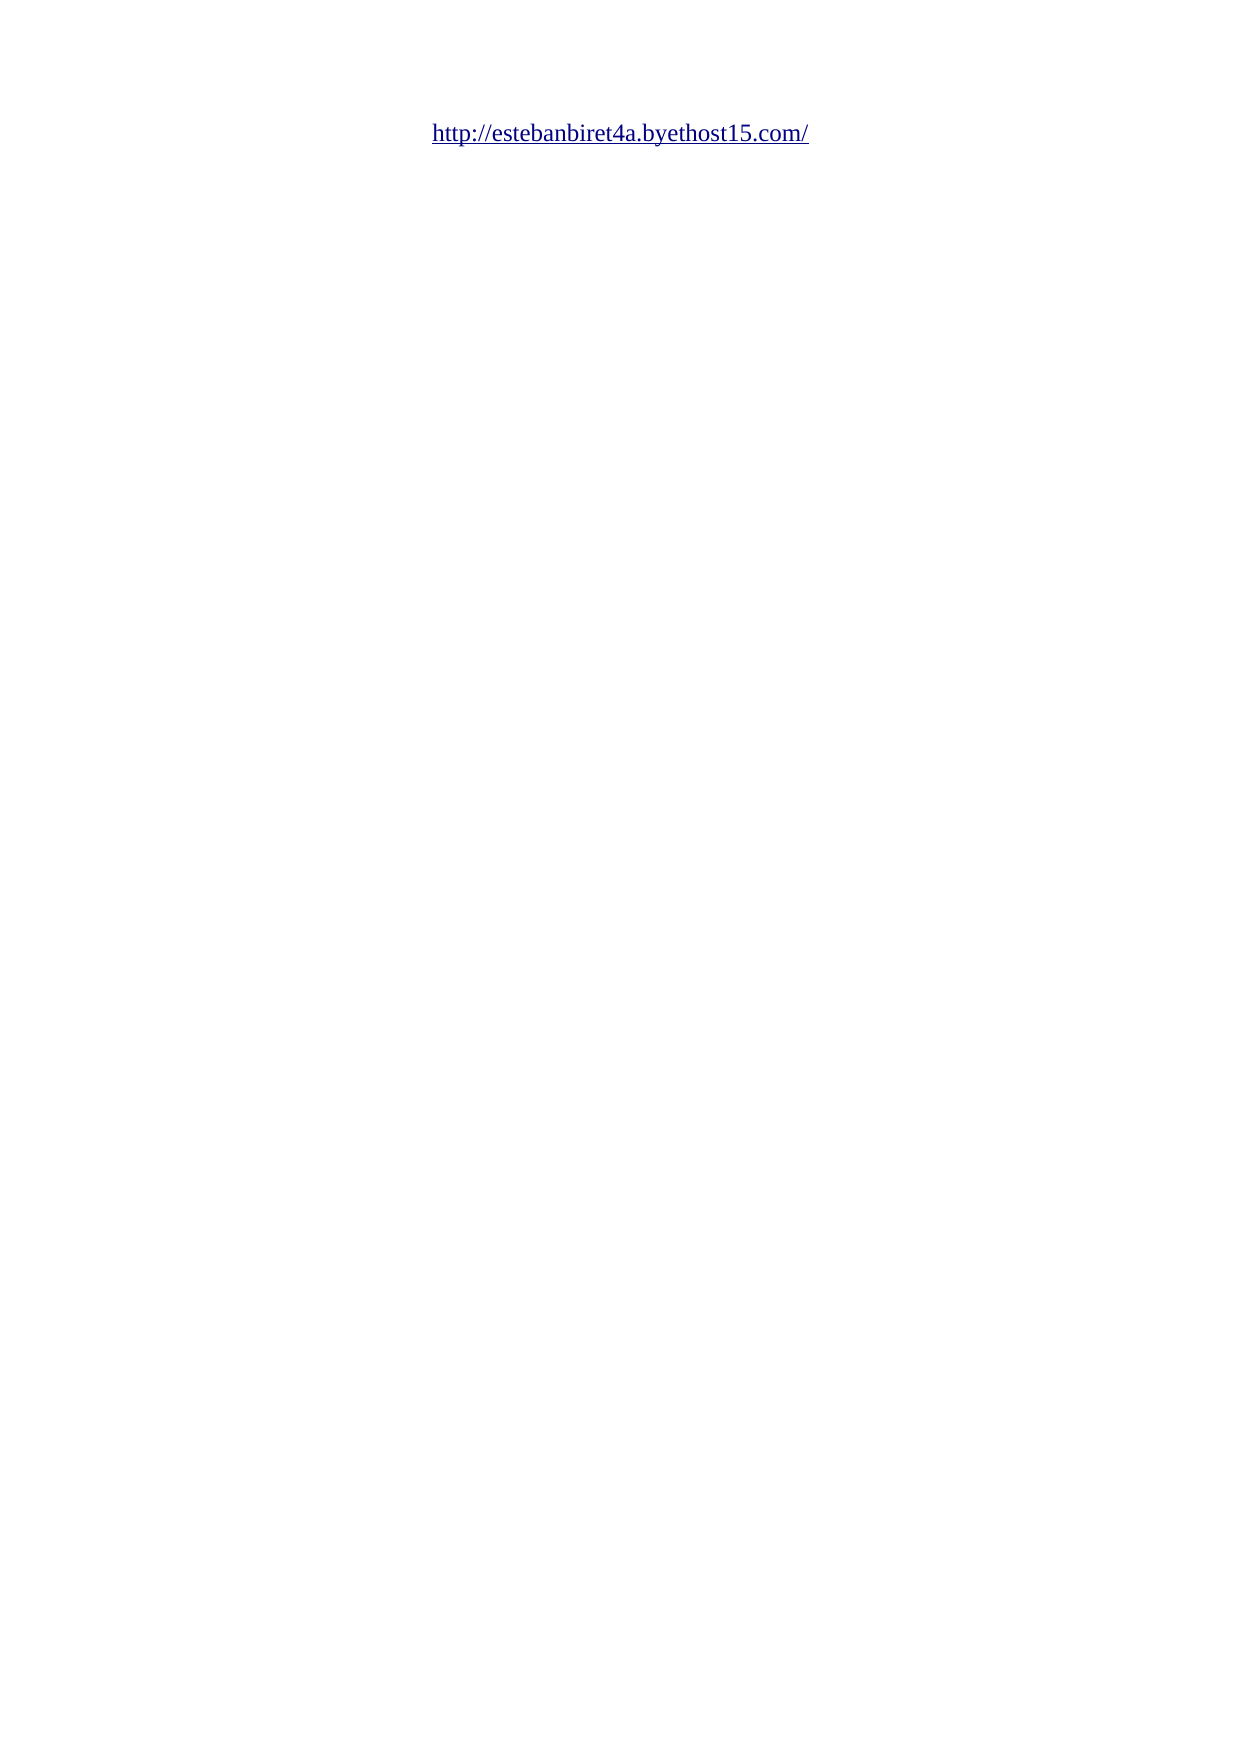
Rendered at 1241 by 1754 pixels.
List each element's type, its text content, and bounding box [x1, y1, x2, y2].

text http://estebanbiret4a.byethost15.com/ [118, 118, 1122, 147]
